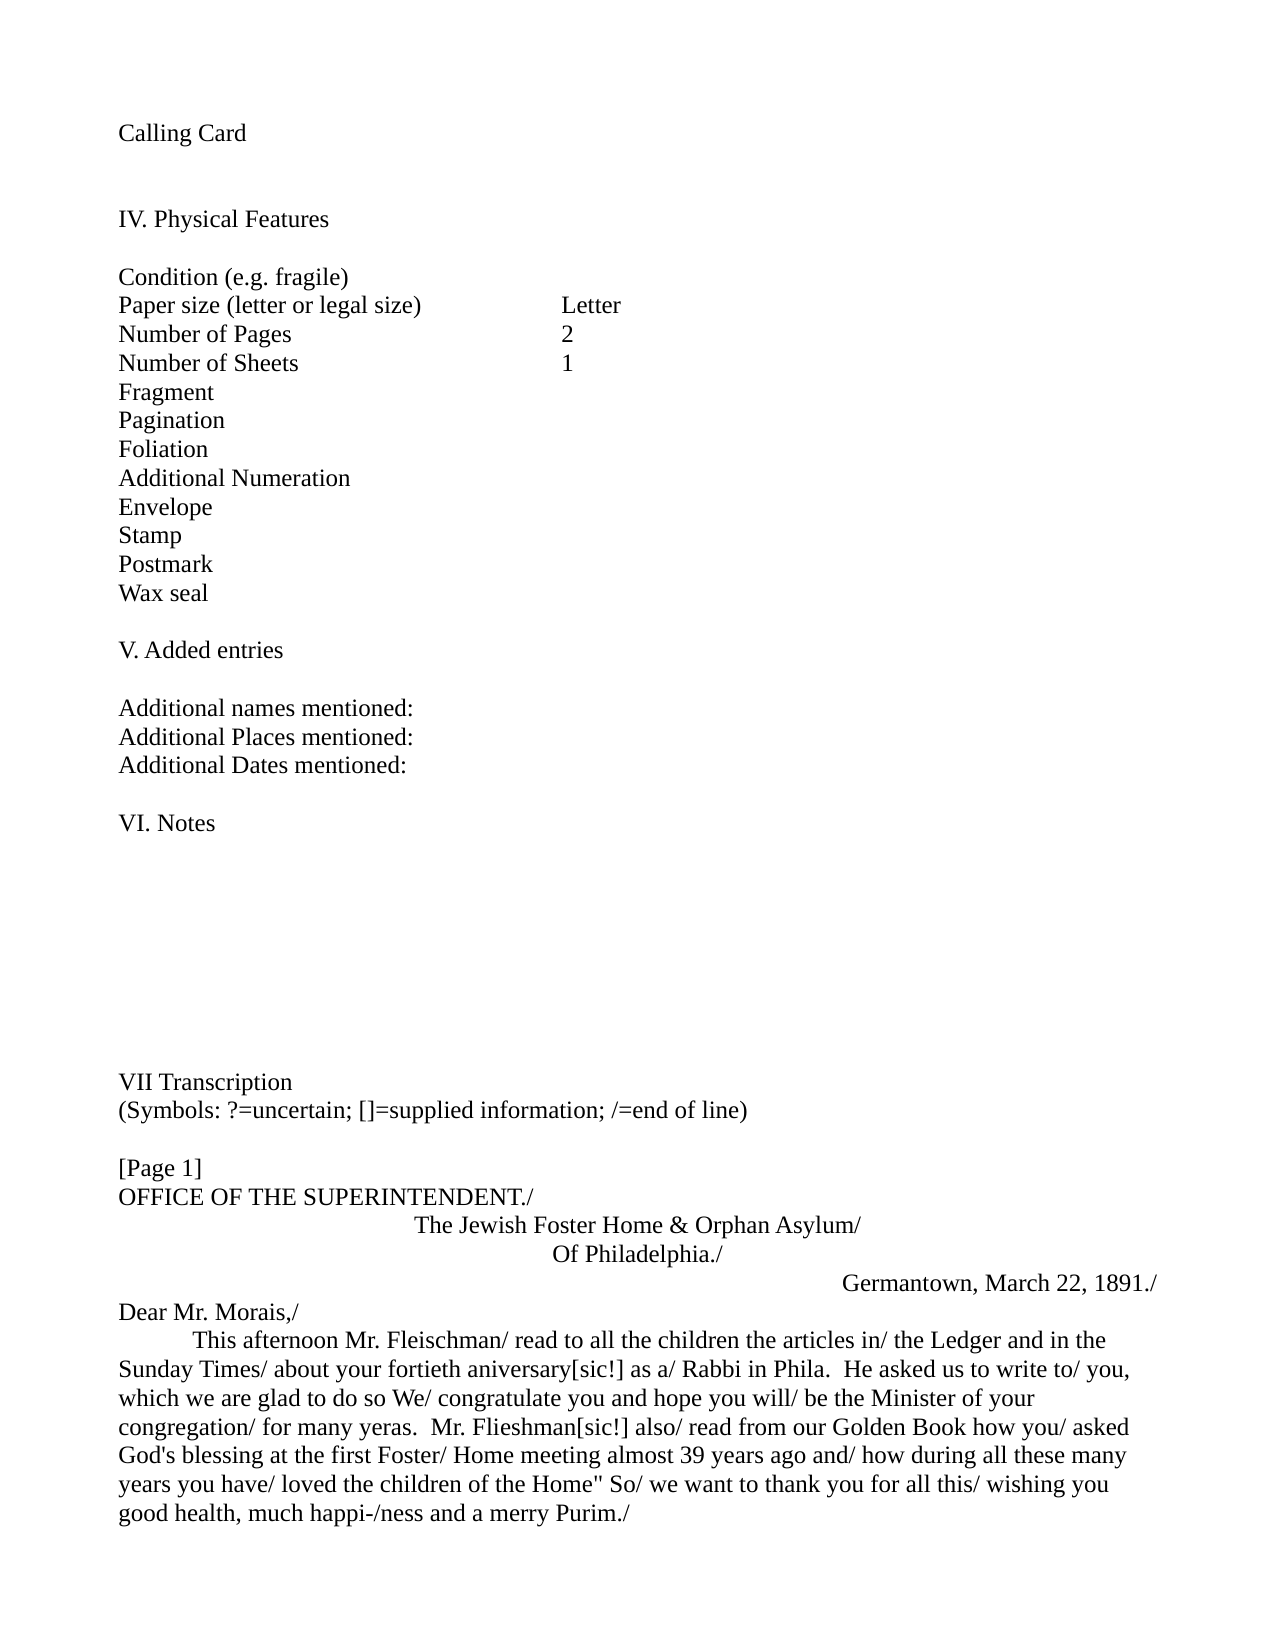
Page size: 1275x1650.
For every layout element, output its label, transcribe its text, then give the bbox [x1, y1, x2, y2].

text Fragment [118, 377, 1157, 406]
text Of Philadelphia./ [118, 1239, 1157, 1268]
text OFFICE OF THE SUPERINTENDENT./ [118, 1182, 1157, 1211]
text VII Transcription [118, 1067, 1157, 1096]
text [Page 1] [118, 1153, 1157, 1182]
text IV. Physical Features [118, 204, 1157, 233]
text Germantown, March 22, 1891./ [118, 1268, 1157, 1297]
text Pagination [118, 406, 1157, 434]
text Paper size (letter or legal size) Letter [118, 291, 1157, 319]
text Calling Card [118, 118, 1157, 147]
text Additional Dates mentioned: [118, 751, 1157, 779]
text The Jewish Foster Home & Orphan Asylum/ [118, 1211, 1157, 1239]
text Additional names mentioned: [118, 693, 1157, 722]
text VI. Notes [118, 808, 1157, 837]
text V. Added entries [118, 636, 1157, 664]
text Stamp [118, 521, 1157, 549]
text Number of Sheets 1 [118, 348, 1157, 377]
text Postma rk [118, 549, 1157, 578]
text Dear Mr. Morais,/ [118, 1297, 1157, 1326]
text (Symbols: ?=uncertain; []=supplied information; /=end of line) [118, 1096, 1157, 1124]
text Envelope [118, 492, 1157, 521]
text Number of Pages 2 [118, 319, 1157, 348]
text This afternoon Mr. Fleischman/ read to all the children the articles in/ the Ledger and in the Sunday Times/ about your fortieth aniversary[sic!] as a/ Rabbi in Phila. He asked us to write to/ you, which we are glad to do so We/ congratulate you and hope you will/ be the Minister of your congregation/ for many yeras. Mr. Flieshman[sic!] also/ read from our Golden Book how you/ asked God's blessing at the first Foster/ Home meeting almost 39 years ago and/ how during all these many years you have/ loved the children of the Home" So/ we want to thank you for all this/ wishing you good health, much happi-/ness and a merry Purim./ [118, 1326, 1157, 1527]
text Additional Numeration [118, 463, 1157, 492]
text Foliation [118, 434, 1157, 463]
text Additional Places mentioned: [118, 722, 1157, 751]
text Condition (e.g. fragile) [118, 262, 1157, 291]
text Wax seal [118, 578, 1157, 607]
